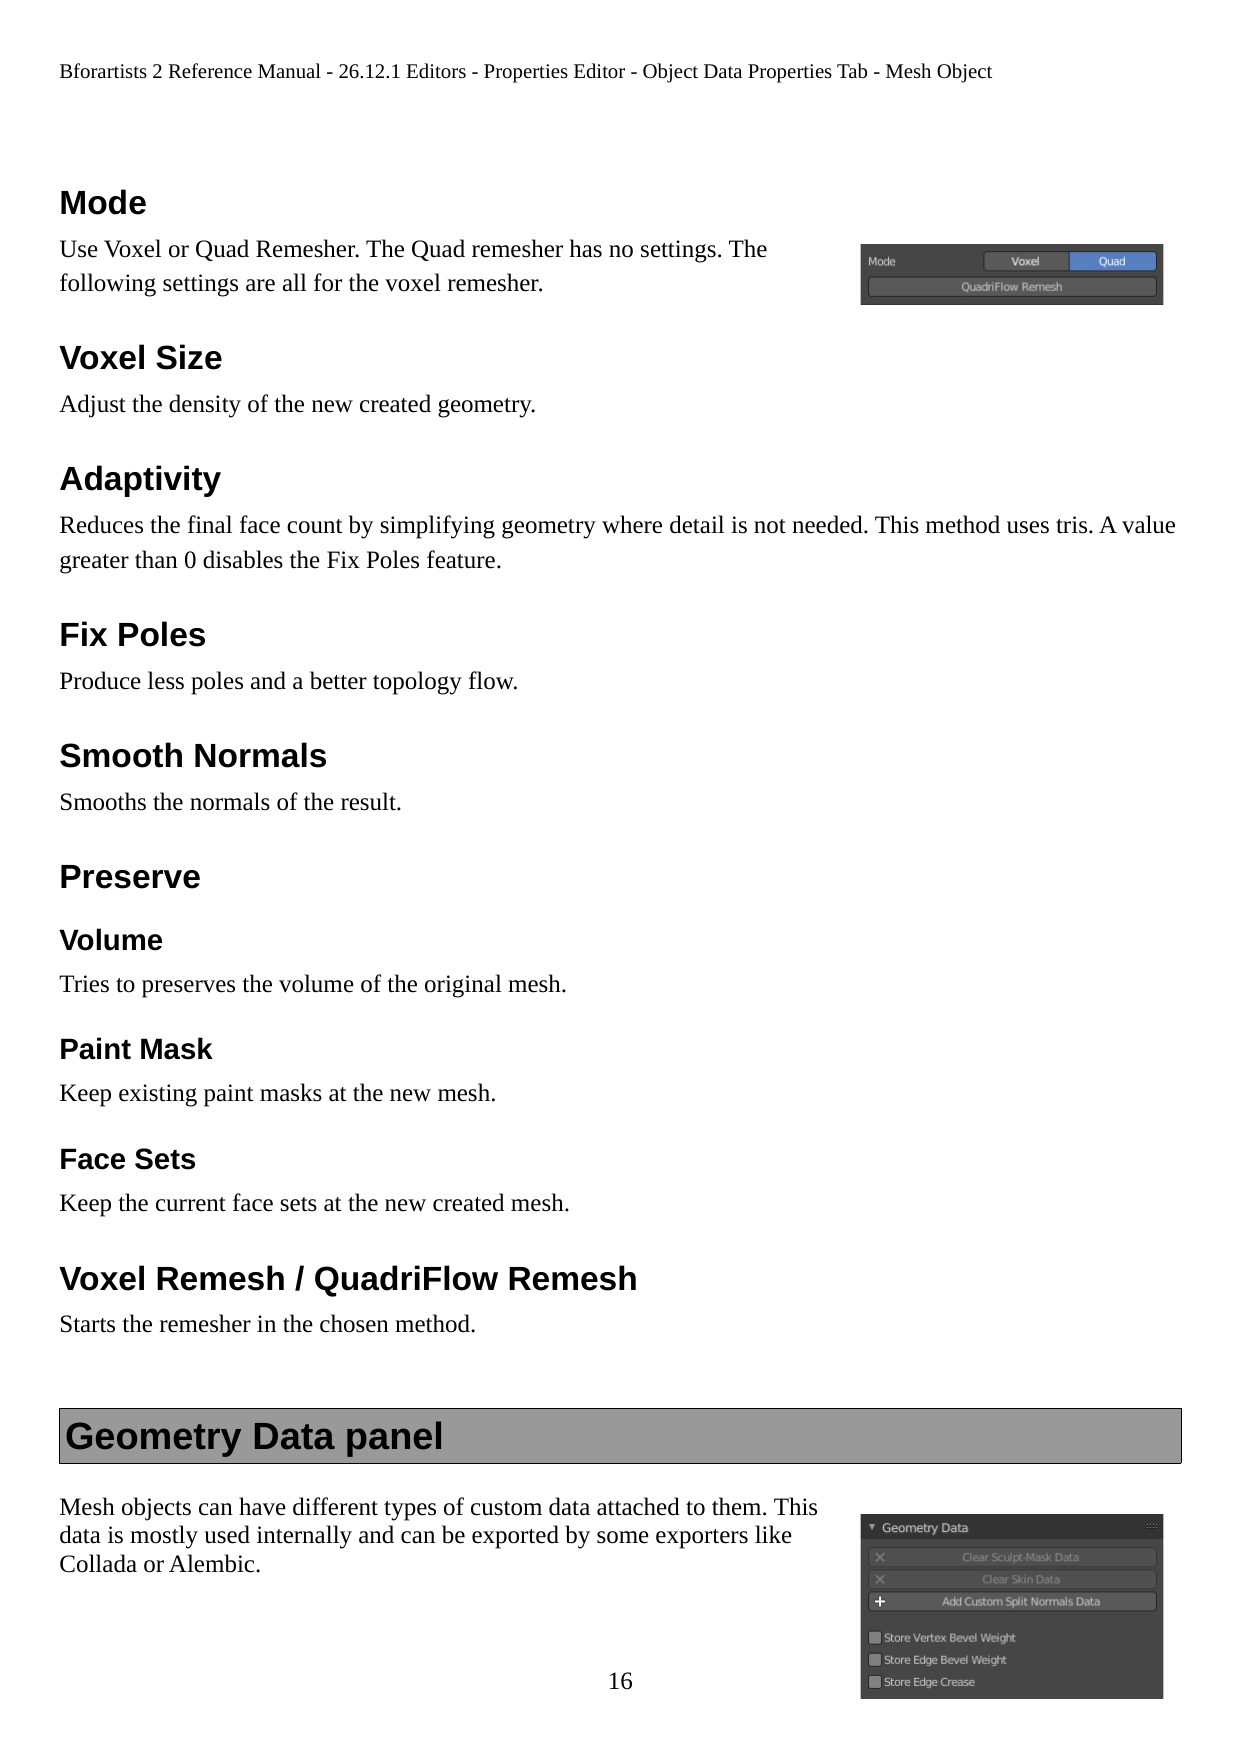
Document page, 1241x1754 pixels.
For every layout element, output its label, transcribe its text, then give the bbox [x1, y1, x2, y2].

subtitle Face Sets [59, 1142, 1181, 1176]
subtitle Fix Poles [59, 614, 1181, 653]
subtitle Volume [59, 922, 1181, 956]
picture [860, 244, 1164, 305]
text Starts the remesher in the chosen method. [59, 1309, 1181, 1338]
subtitle Preserve [59, 857, 1181, 895]
text Reduces the final face count by simplifying geometry where detail is not needed. This method uses tris. A value greater than 0 disables the Fix Poles feature. [59, 510, 1181, 573]
subtitle Adaptivity [59, 459, 1181, 498]
table_header Geometry Data panel [60, 1409, 1181, 1463]
text Use Voxel or Quad Remesher. The Quad remesher has no settings. The following settings are all for the voxel remesher. [59, 234, 1181, 297]
subtitle Mode [59, 182, 1181, 221]
text Keep existing paint masks at the new mesh. [59, 1078, 1181, 1107]
subtitle Voxel Size [59, 338, 1181, 377]
subtitle Smooth Normals [59, 736, 1181, 774]
text Keep the current face sets at the new created mesh. [59, 1188, 1181, 1217]
text Smooths the normals of the result. [59, 787, 1181, 816]
subtitle Voxel Remesh / QuadriFlow Remesh [59, 1258, 1181, 1297]
text Tries to preserves the volume of the original mesh. [59, 969, 1181, 997]
picture [860, 1514, 1164, 1699]
subtitle Paint Mask [59, 1032, 1181, 1066]
text Adjust the density of the new created geometry. [59, 389, 1181, 418]
text Produce less poles and a better topology flow. [59, 666, 1181, 694]
text Mesh objects can have different types of custom data attached to them. This data is mostly used internally and can be exported by some exporters like Collada or Alembic. [59, 1492, 1181, 1578]
